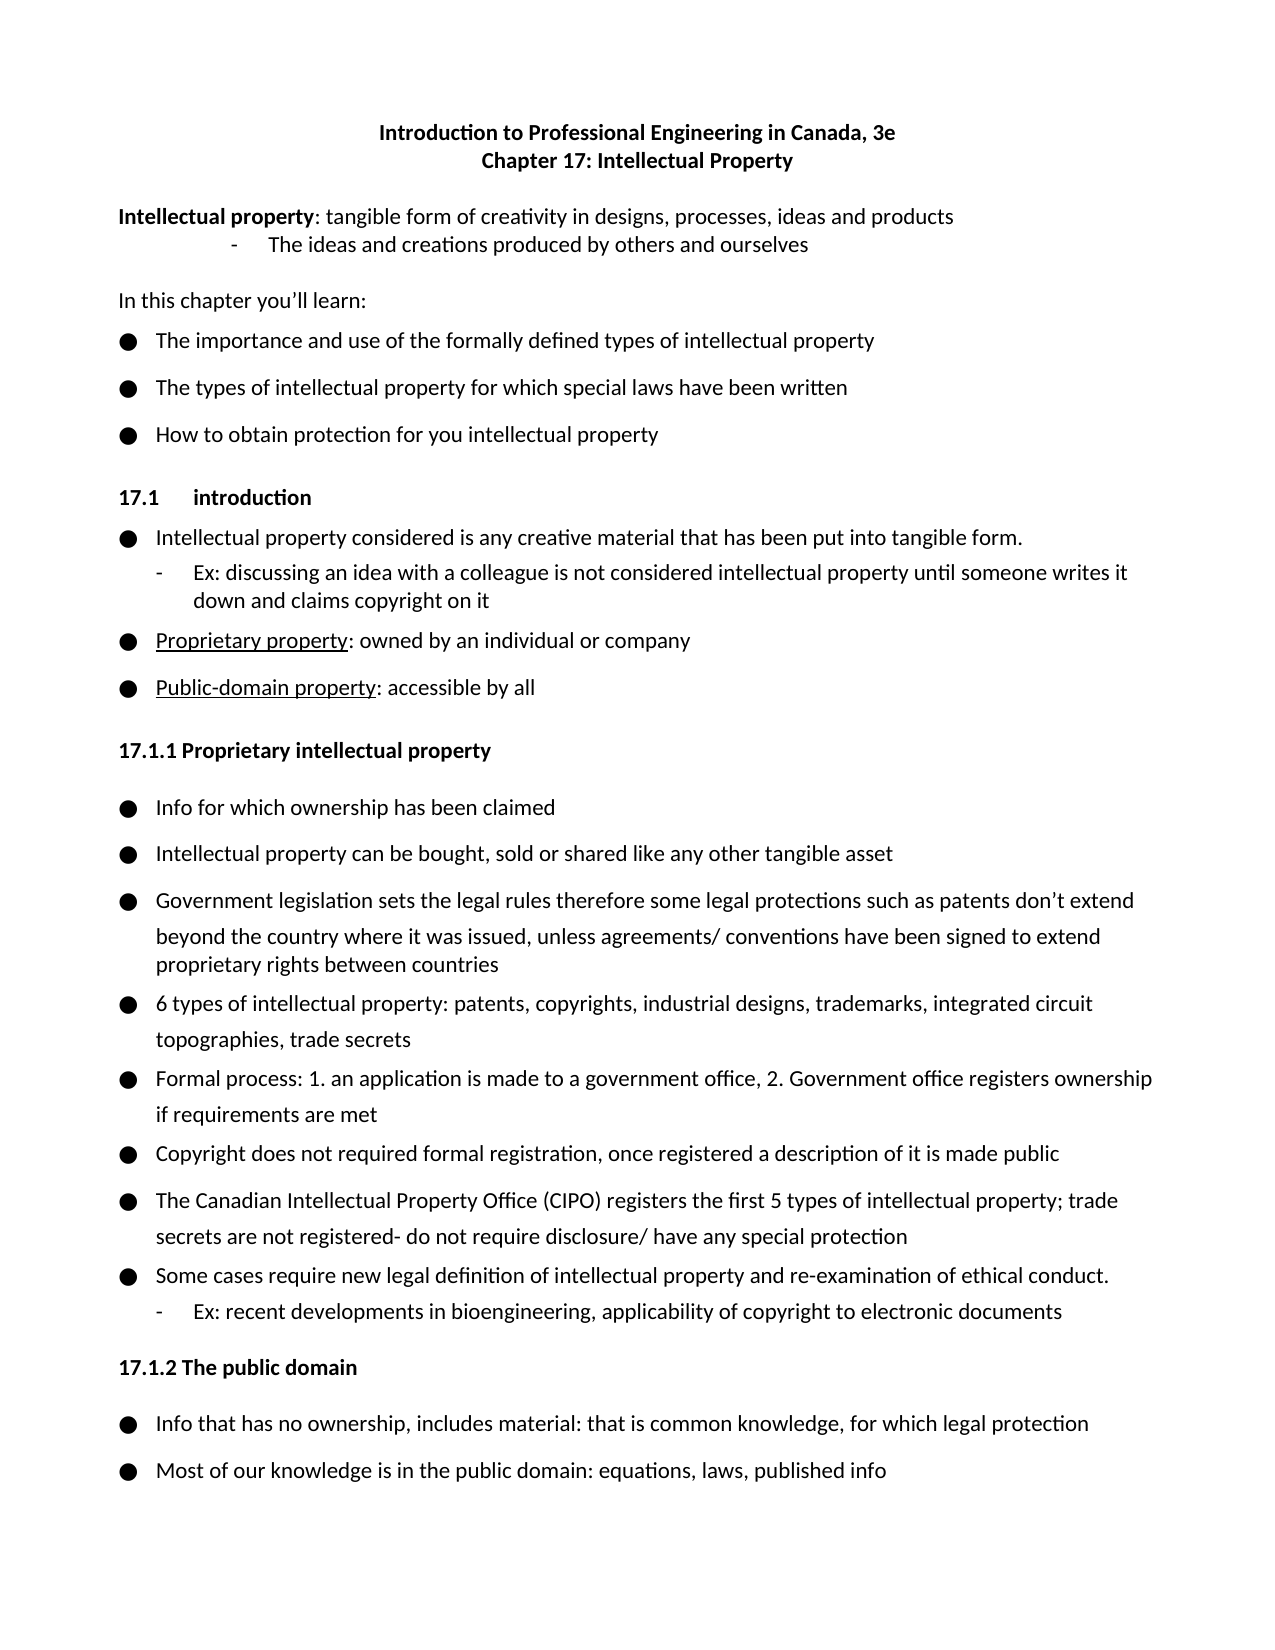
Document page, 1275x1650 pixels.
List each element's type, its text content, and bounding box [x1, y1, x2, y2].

list Some cases require new legal definition of intellectual property and re-examination of ethical conduct. [118, 1250, 1157, 1297]
list The Canadian Intellectual Property Office (CIPO) registers the first 5 types of intellectual property; trade secrets are not registered- do not require disclosure/ have any special protection [118, 1175, 1157, 1250]
text 17.1.2 The public domain [118, 1353, 1157, 1381]
text Intellectual property: tangible form of creativity in designs, processes, ideas and products [118, 202, 1157, 230]
text 17.1.1 Proprietary intellectual property [118, 736, 1157, 764]
list Info for which ownership has been claimed [118, 781, 1157, 828]
list Public-domain property: accessible by all [118, 661, 1157, 708]
list Ex: discussing an idea with a colleague is not considered intellectual property until someone writes it down and claims copyright on it [156, 558, 1157, 614]
text Introduction to Professional Engineering in Canada, 3e [118, 118, 1157, 146]
list Info that has no ownership, includes material: that is common knowledge, for which legal protection [118, 1398, 1157, 1444]
list Government legislation sets the legal rules therefore some legal protections such as patents don’t extend beyond the country where it was issued, unless agreements/ conventions have been signed to extend proprietary rights between countries [118, 875, 1157, 978]
list The ideas and creations produced by others and ourselves [231, 230, 1157, 258]
list Intellectual property considered is any creative material that has been put into tangible form. [118, 511, 1157, 558]
list 6 types of intellectual property: patents, copyrights, industrial designs, trademarks, integrated circuit topographies, trade secrets [118, 978, 1157, 1053]
list How to obtain protection for you intellectual property [118, 408, 1157, 455]
list The importance and use of the formally defined types of intellectual property [118, 314, 1157, 361]
list Copyright does not required formal registration, once registered a description of it is made public [118, 1128, 1157, 1175]
list introduction [118, 483, 1157, 511]
text In this chapter you’ll learn: [118, 286, 1157, 314]
text Chapter 17: Intellectual Property [118, 146, 1157, 174]
list Intellectual property can be bought, sold or shared like any other tangible asset [118, 828, 1157, 875]
list Formal process: 1. an application is made to a government office, 2. Government office registers ownership if requirements are met [118, 1053, 1157, 1128]
list Most of our knowledge is in the public domain: equations, laws, published info [118, 1444, 1157, 1492]
list Ex: recent developments in bioengineering, applicability of copyright to electronic documents [156, 1297, 1157, 1325]
list The types of intellectual property for which special laws have been written [118, 361, 1157, 408]
list Proprietary property: owned by an individual or company [118, 614, 1157, 661]
